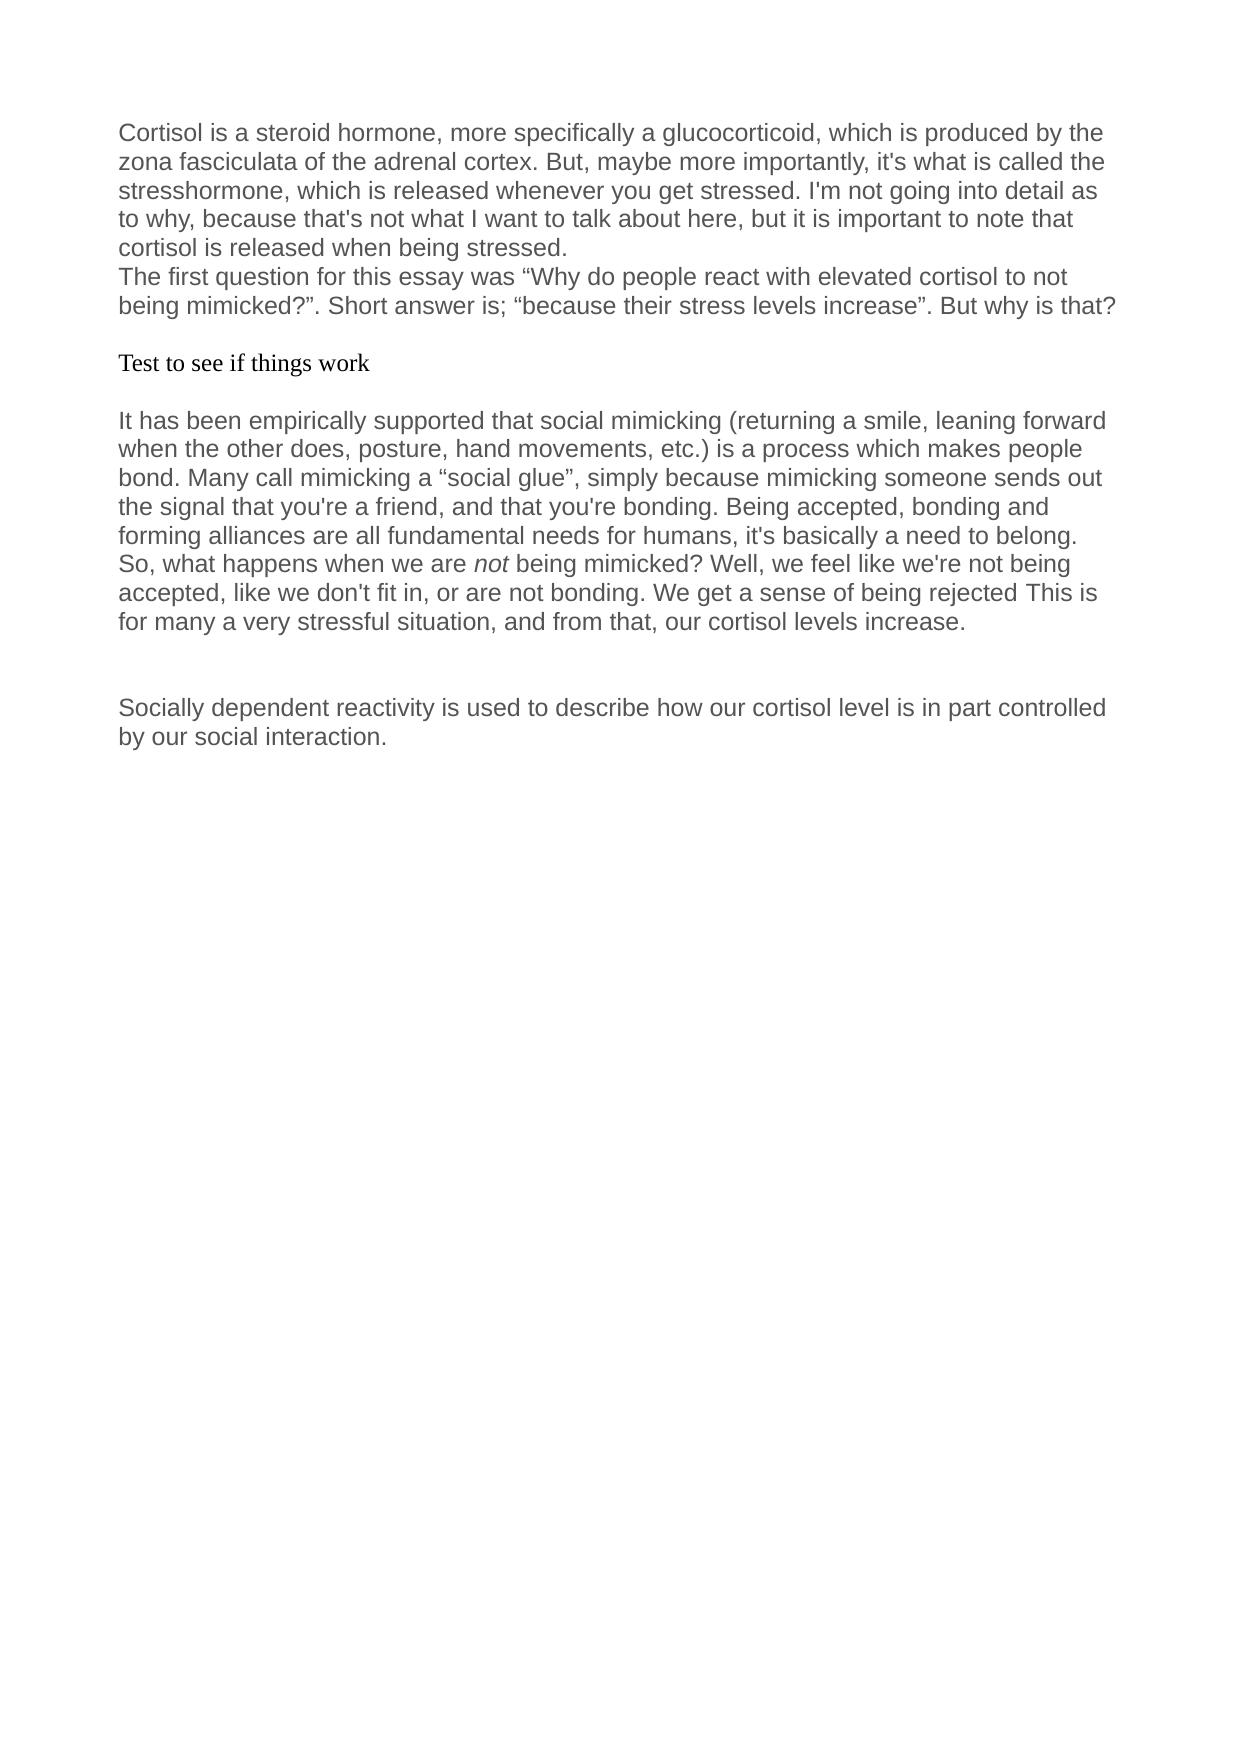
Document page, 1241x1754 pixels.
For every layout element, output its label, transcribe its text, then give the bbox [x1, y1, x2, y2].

text ­Cortisol is a steroid hormone, more specifically a glucocorticoid, which is produced by the zona fasciculata of the adrenal cortex. But, maybe more importantly, it's what is called the stresshormone, which is rele­ased whenever you get stressed. I'm not going into detail as to why, because that's not what I want to talk about here, but it is important to note that cortisol is released when being stressed. [118, 118, 1122, 262]
text Socially dependent reactivity is used to describe how our cortisol level is in part controlled by our social interaction. [118, 693, 1122, 751]
text So, what happens when we are not being mimicked? Well, we feel like we're not being accepted, like we don't fit in, or are not bonding. We get a sense of being rejected This is for many a very stressful situation, and from that, our cortisol levels increase. [118, 549, 1122, 636]
text The first question for this essay was “Why do people react with elevated cortisol to not being mimicked?”. Short answer is; “because their stress levels increase”. But why is that? [118, 262, 1122, 319]
text Test to see if things work [118, 348, 1122, 377]
text It has been empirically supported that social mimicking (returning a smile, leaning forward when the other does, posture, hand movements, etc.) is a process which makes people bond. Many call mimicking a “social glue”, simply because mimicking someone sends out the signal that you're a friend, and that you're bonding. Being accepted, bonding and forming alliances are all fundamental needs for humans, it's basically a need to belong. [118, 406, 1122, 549]
